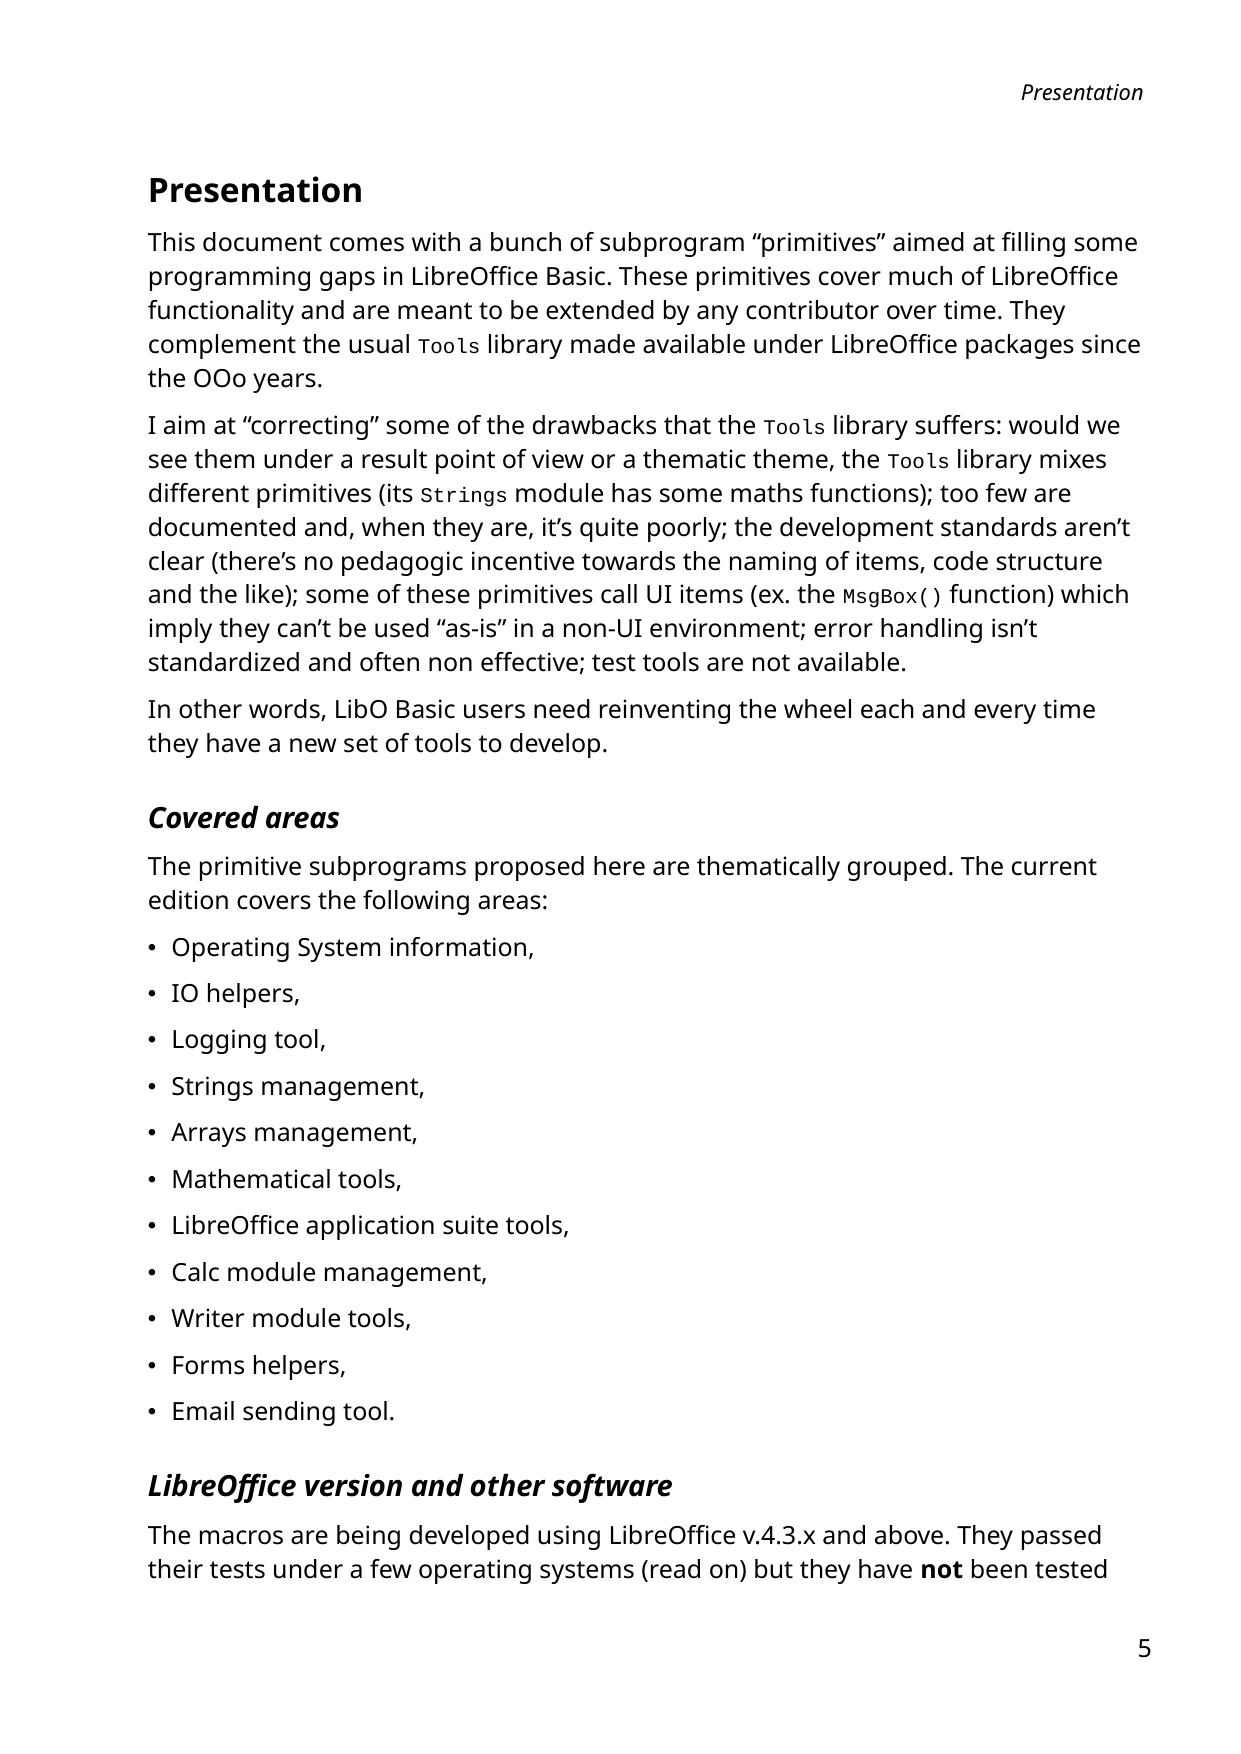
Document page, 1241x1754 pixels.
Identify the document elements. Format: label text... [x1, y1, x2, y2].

subtitle Presentation [148, 167, 1152, 213]
text The macros are being developed using LibreOffice v.4.3.x and above. They passed their tests under a few operating systems (read on) but they have not been tested [148, 1518, 1152, 1586]
subtitle Covered areas [148, 797, 1152, 837]
list Writer module tools, [148, 1301, 1152, 1335]
text In other words, LibO Basic users need reinventing the wheel each and every time they have a new set of tools to develop. [148, 692, 1152, 760]
list LibreOffice application suite tools, [148, 1208, 1152, 1242]
list IO helpers, [148, 976, 1152, 1010]
list Logging tool, [148, 1022, 1152, 1056]
text I aim at “correcting” some of the drawbacks that the Tools library suffers: would we see them under a result point of view or a thematic theme, the Tools library mixes different primitives (its Strings module has some maths functions); too few are documented and, when they are, it’s quite poorly; the development standards aren’t clear (there’s no pedagogic incentive towards the naming of items, code structure and the like); some of these primitives call UI items (ex. the MsgBox() function) which imply they can’t be used “as-is” in a non-UI environment; error handling isn’t standardized and often non effective; test tools are not available. [148, 408, 1152, 679]
subtitle LibreOffice version and other software [148, 1466, 1152, 1505]
list Operating System information, [148, 929, 1152, 963]
list Email sending tool. [148, 1394, 1152, 1428]
list Forms helpers, [148, 1348, 1152, 1382]
text The primitive subprograms proposed here are thematically grouped. The current edition covers the following areas: [148, 849, 1152, 917]
list Strings management, [148, 1069, 1152, 1103]
list Calc module management, [148, 1255, 1152, 1289]
list Mathematical tools, [148, 1162, 1152, 1196]
list Arrays management, [148, 1115, 1152, 1149]
text This document comes with a bunch of subprogram “primitives” aimed at filling some programming gaps in LibreOffice Basic. These primitives cover much of LibreOffice functionality and are meant to be extended by any contributor over time. They complement the usual Tools library made available under LibreOffice packages since the OOo years. [148, 225, 1152, 395]
